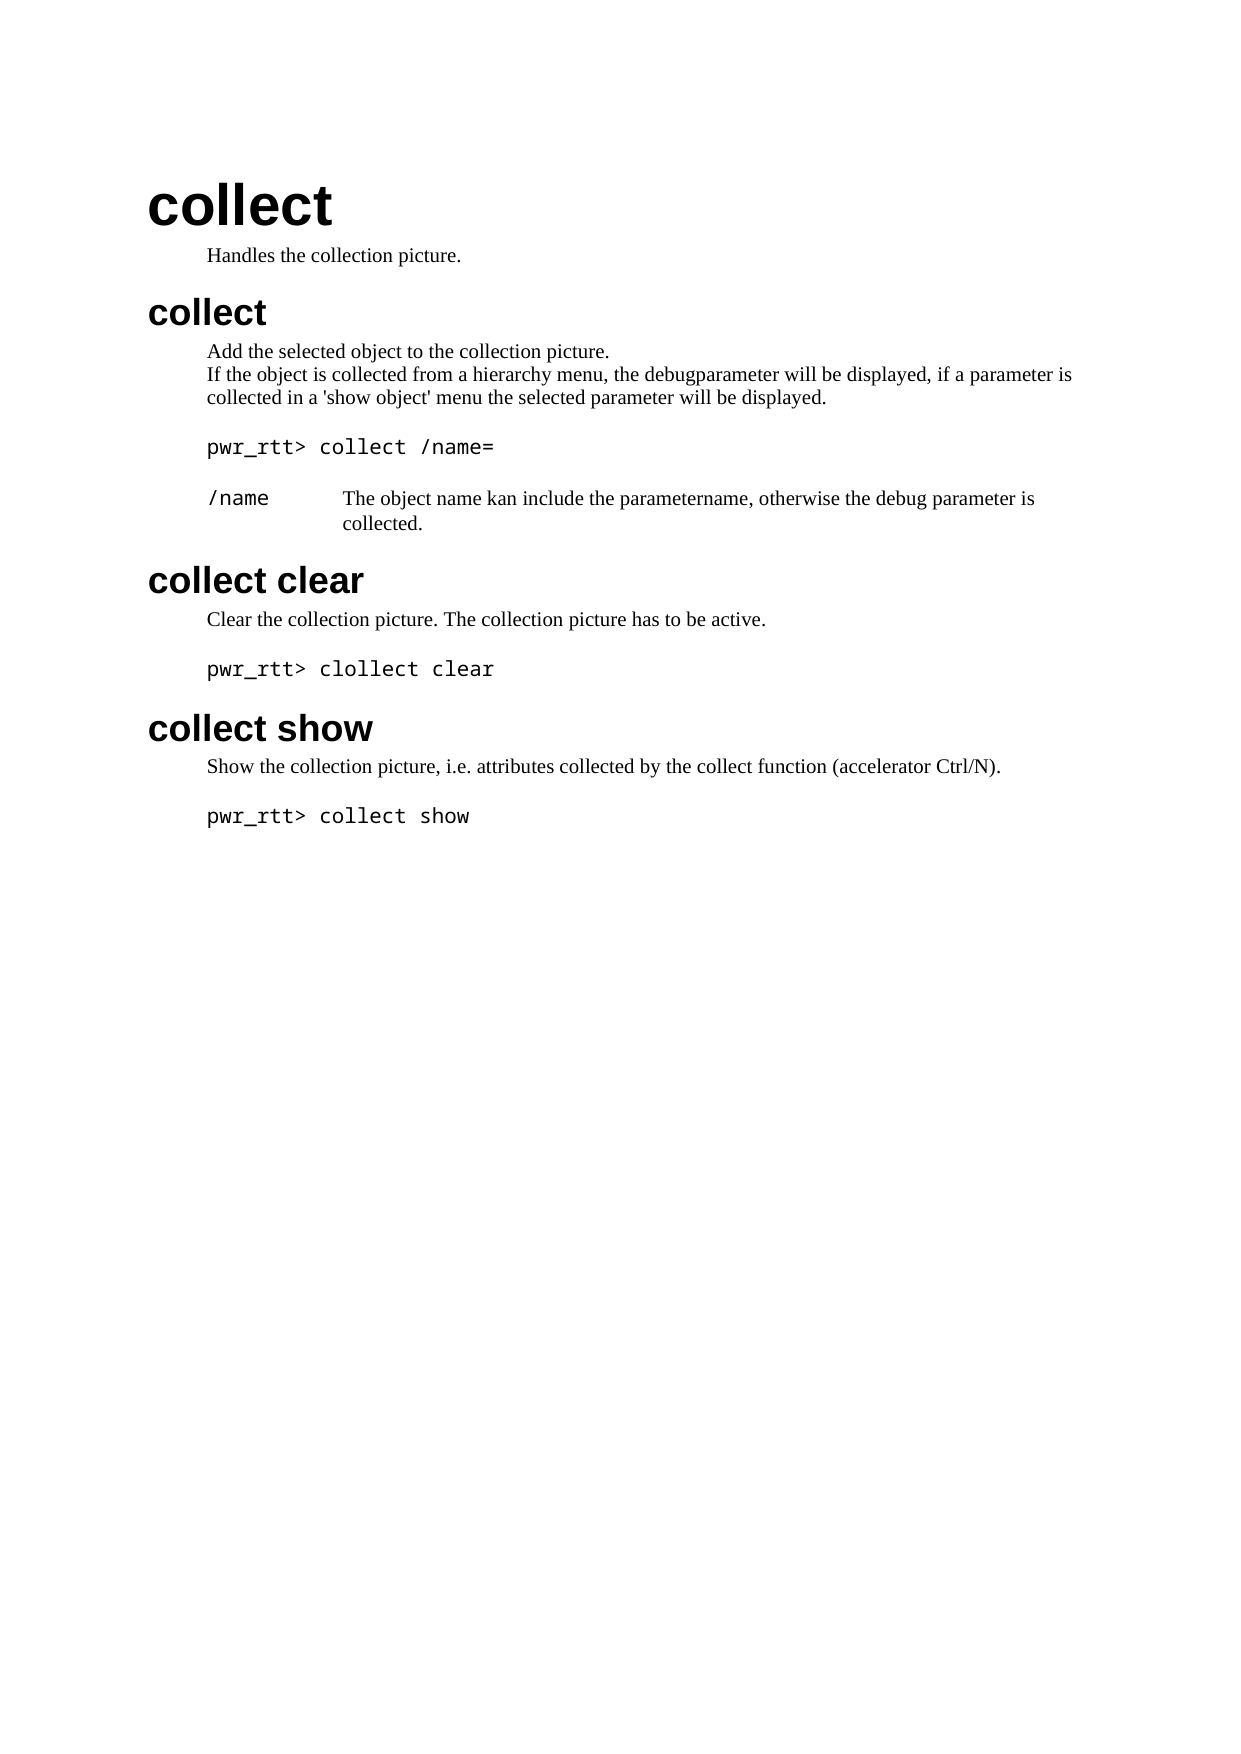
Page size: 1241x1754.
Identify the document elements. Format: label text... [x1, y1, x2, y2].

text /name The object name kan include the parametername, otherwise the debug parameter is [207, 483, 1092, 512]
text Show the collection picture, i.e. attributes collected by the collect function (accelerator Ctrl/N). [207, 755, 1092, 778]
subtitle collect show [148, 707, 1092, 749]
subtitle collect [148, 173, 1092, 238]
text If the object is collected from a hierarchy menu, the debugparameter will be displayed, if a parameter is collected in a 'show object' menu the selected parameter will be displayed. [207, 363, 1092, 409]
text collected. [207, 512, 1092, 535]
text Clear the collection picture. The collection picture has to be active. [207, 608, 1092, 631]
text Add the selected object to the collection picture. [207, 340, 1092, 363]
text pwr_rtt> collect show [207, 801, 1092, 830]
text Handles the collection picture. [207, 244, 1092, 267]
text pwr_rtt> collect /name= [207, 432, 1092, 460]
text pwr_rtt> clollect clear [207, 654, 1092, 682]
subtitle collect clear [148, 560, 1092, 602]
subtitle collect [148, 292, 1092, 334]
